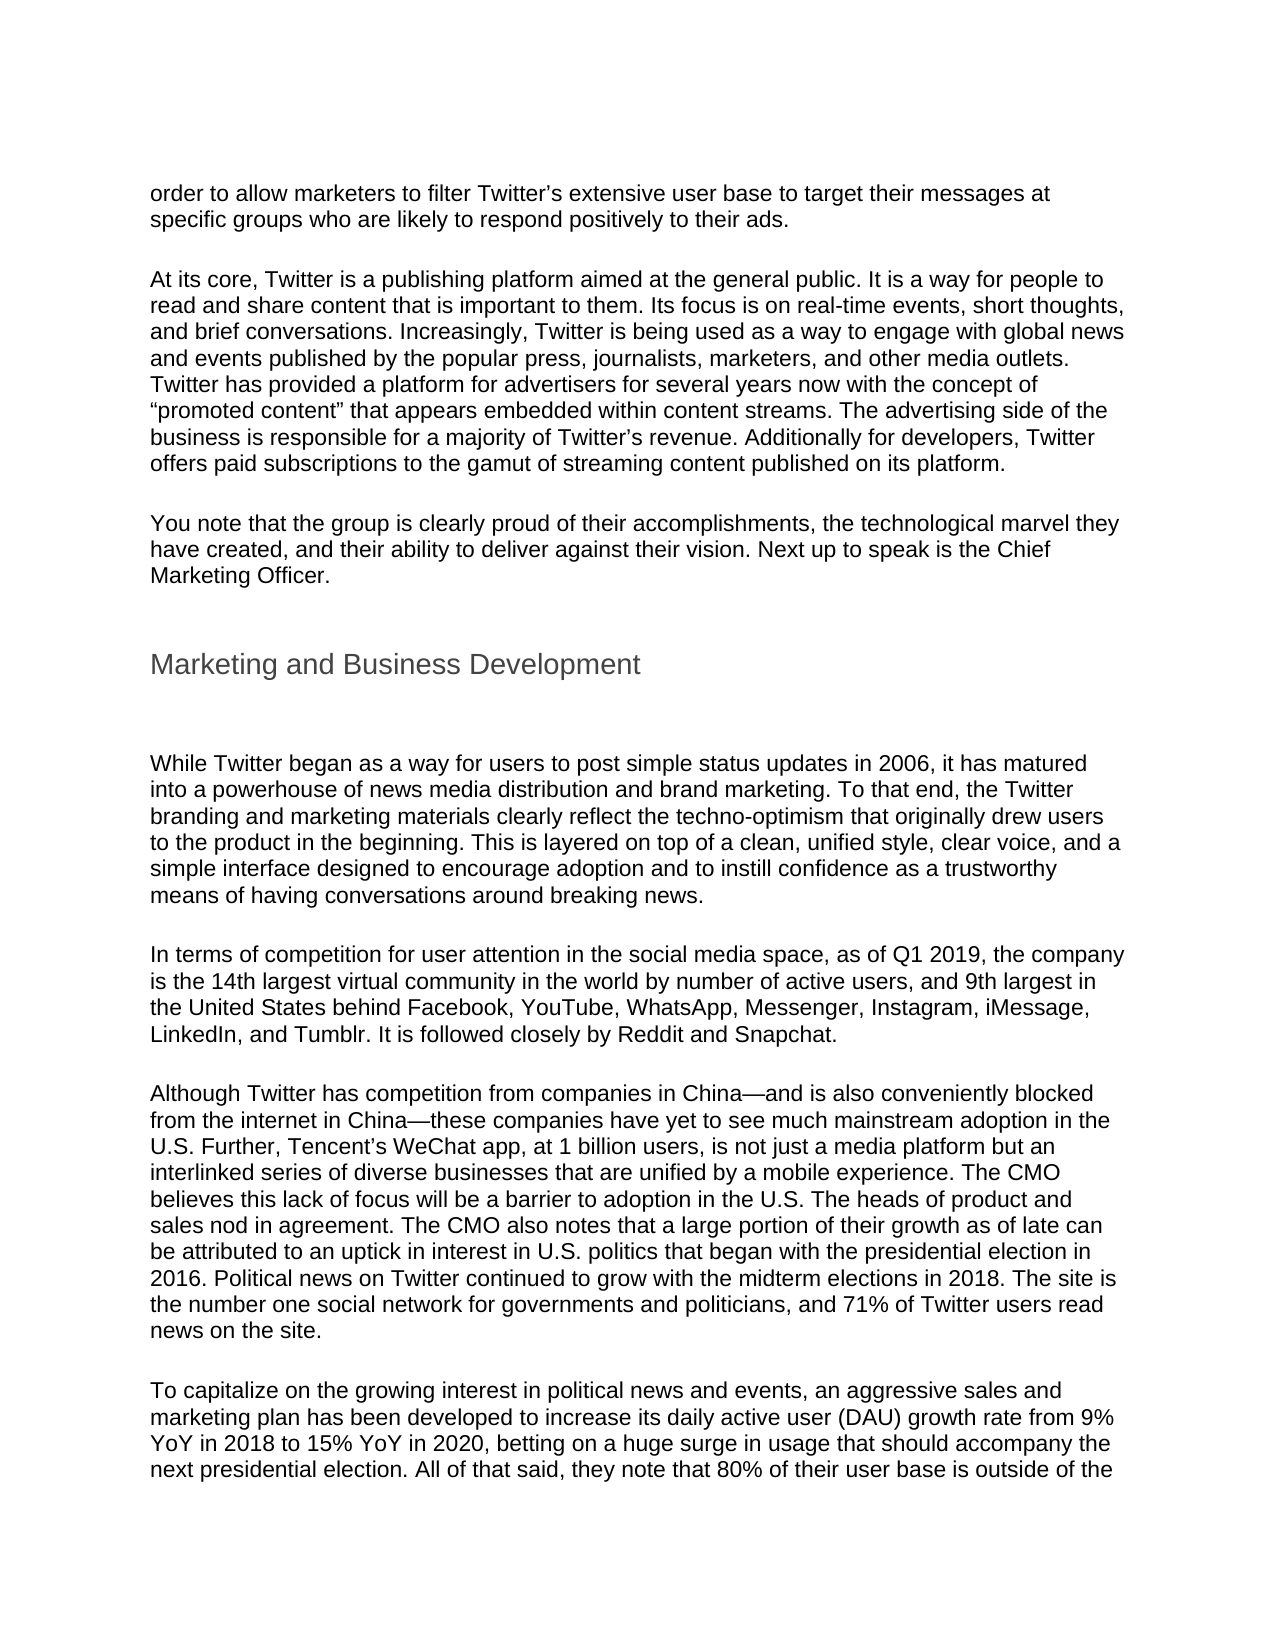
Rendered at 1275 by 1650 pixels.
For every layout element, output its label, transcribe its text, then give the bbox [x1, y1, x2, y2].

text While Twitter began as a way for users to post simple status updates in 2006, it has matured into a powerhouse of news media distribution and brand marketing. To that end, the Twitter branding and marketing materials clearly reflect the techno-optimism that originally drew users to the product in the beginning. This is layered on top of a clean, unified style, clear voice, and a simple interface designed to encourage adoption and to instill confidence as a trustworthy means of having conversations around breaking news. [150, 750, 1125, 908]
text In terms of competition for user attention in the social media space, as of Q1 2019, the company is the 14th largest virtual community in the world by number of active users, and 9th largest in the United States behind Facebook, YouTube, WhatsApp, Messenger, Instagram, iMessage, LinkedIn, and Tumblr. It is followed closely by Reddit and Snapchat. [150, 941, 1125, 1047]
text To capitalize on the growing interest in political news and events, an aggressive sales and marketing plan has been developed to increase its daily active user (DAU) growth rate from 9% YoY in 2018 to 15% YoY in 2020, betting on a huge surge in usage that should accompany the next presidential election. All of that said, they note that 80% of their user base is outside of the [150, 1377, 1125, 1482]
text At its core, Twitter is a publishing platform aimed at the general public. It is a way for people to read and share content that is important to them. Its focus is on real-time events, short thoughts, and brief conversations. Increasingly, Twitter is being used as a way to engage with global news and events published by the popular press, journalists, marketers, and other media outlets. Twitter has provided a platform for advertisers for several years now with the concept of “promoted content” that appears embedded within content streams. The advertising side of the business is responsible for a majority of Twitter’s revenue. Additionally for developers, Twitter offers paid subscriptions to the gamut of streaming content published on its platform. [150, 266, 1125, 476]
text order to allow marketers to filter Twitter’s extensive user base to target their messages at specific groups who are likely to respond positively to their ads. [150, 179, 1125, 232]
text You note that the group is clearly proud of their accomplishments, the technological marvel they have created, and their ability to deliver against their vision. Next up to speak is the Chief Marketing Officer. [150, 510, 1125, 589]
subtitle Marketing and Business Development [150, 647, 1125, 681]
text Although Twitter has competition from companies in China—and is also conveniently blocked from the internet in China—these companies have yet to see much mainstream adoption in the U.S. Further, Tencent’s WeChat app, at 1 billion users, is not just a media platform but an interlinked series of diverse businesses that are unified by a mobile experience. The CMO believes this lack of focus will be a barrier to adoption in the U.S. The heads of product and sales nod in agreement. The CMO also notes that a large portion of their growth as of late can be attributed to an uptick in interest in U.S. politics that began with the presidential election in 2016. Political news on Twitter continued to grow with the midterm elections in 2018. The site is the number one social network for governments and politicians, and 71% of Twitter users read news on the site. [150, 1080, 1125, 1344]
